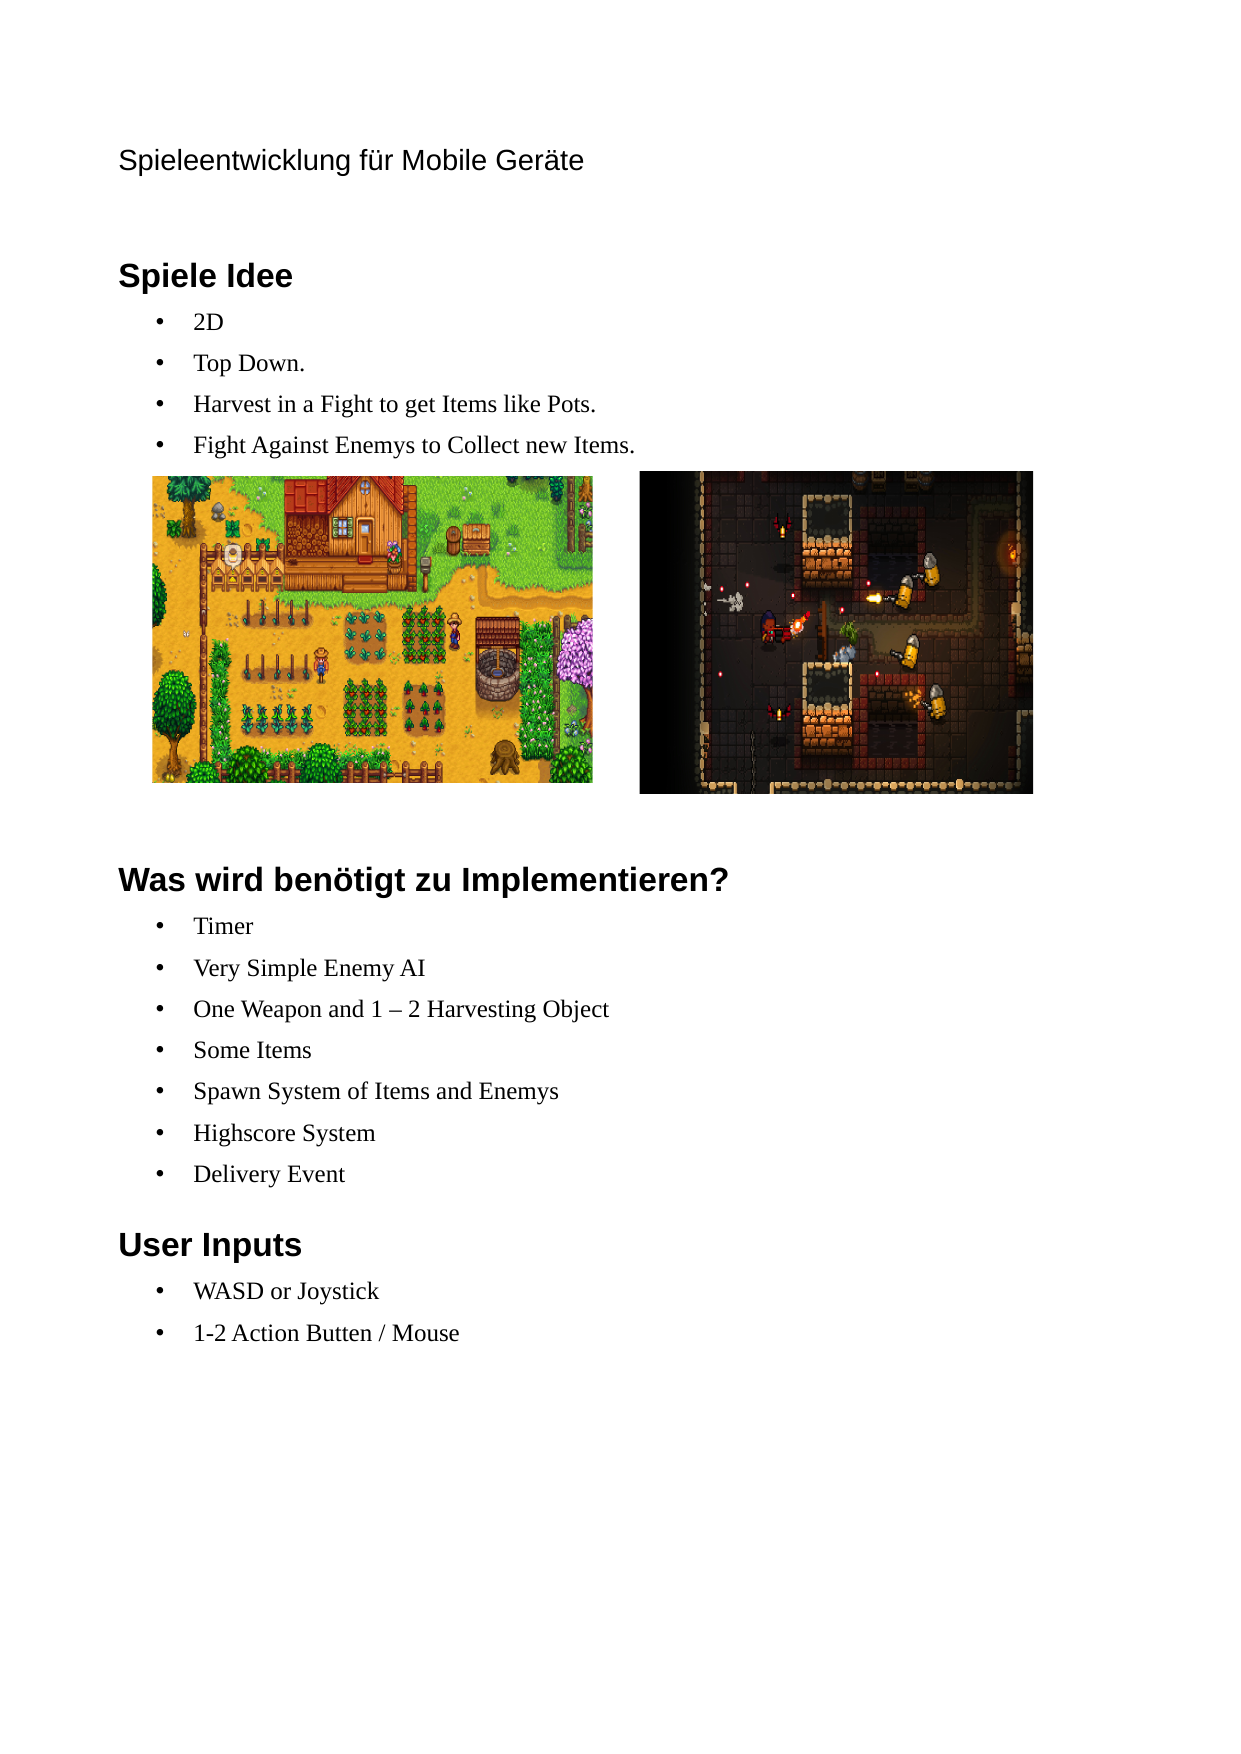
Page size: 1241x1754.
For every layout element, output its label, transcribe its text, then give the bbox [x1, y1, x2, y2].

subtitle Was wird benötigt zu Implementieren? [118, 860, 1122, 899]
picture [639, 471, 1034, 794]
list Spawn System of Items and Enemys [156, 1076, 1122, 1105]
list Some Items [156, 1035, 1122, 1064]
list Very Simple Enemy AI [156, 953, 1122, 981]
subtitle Spiele Idee [118, 255, 1122, 294]
picture [152, 476, 593, 783]
list Delivery Event [156, 1159, 1122, 1188]
subtitle User Inputs [118, 1225, 1122, 1264]
list Harvest in a Fight to get Items like Pots. [156, 389, 1122, 418]
list Top Down. [156, 348, 1122, 377]
subtitle Spieleentwicklung für Mobile Geräte [118, 143, 1122, 177]
list Timer [156, 911, 1122, 940]
list One Weapon and 1 – 2 Harvesting Object [156, 994, 1122, 1023]
list 1-2 Action Butten / Mouse [156, 1318, 1122, 1346]
list Fight Against Enemys to Collect new Items. [156, 430, 1122, 459]
list Highscore System [156, 1118, 1122, 1146]
list 2D [156, 307, 1122, 335]
list WASD or Joystick [156, 1276, 1122, 1305]
